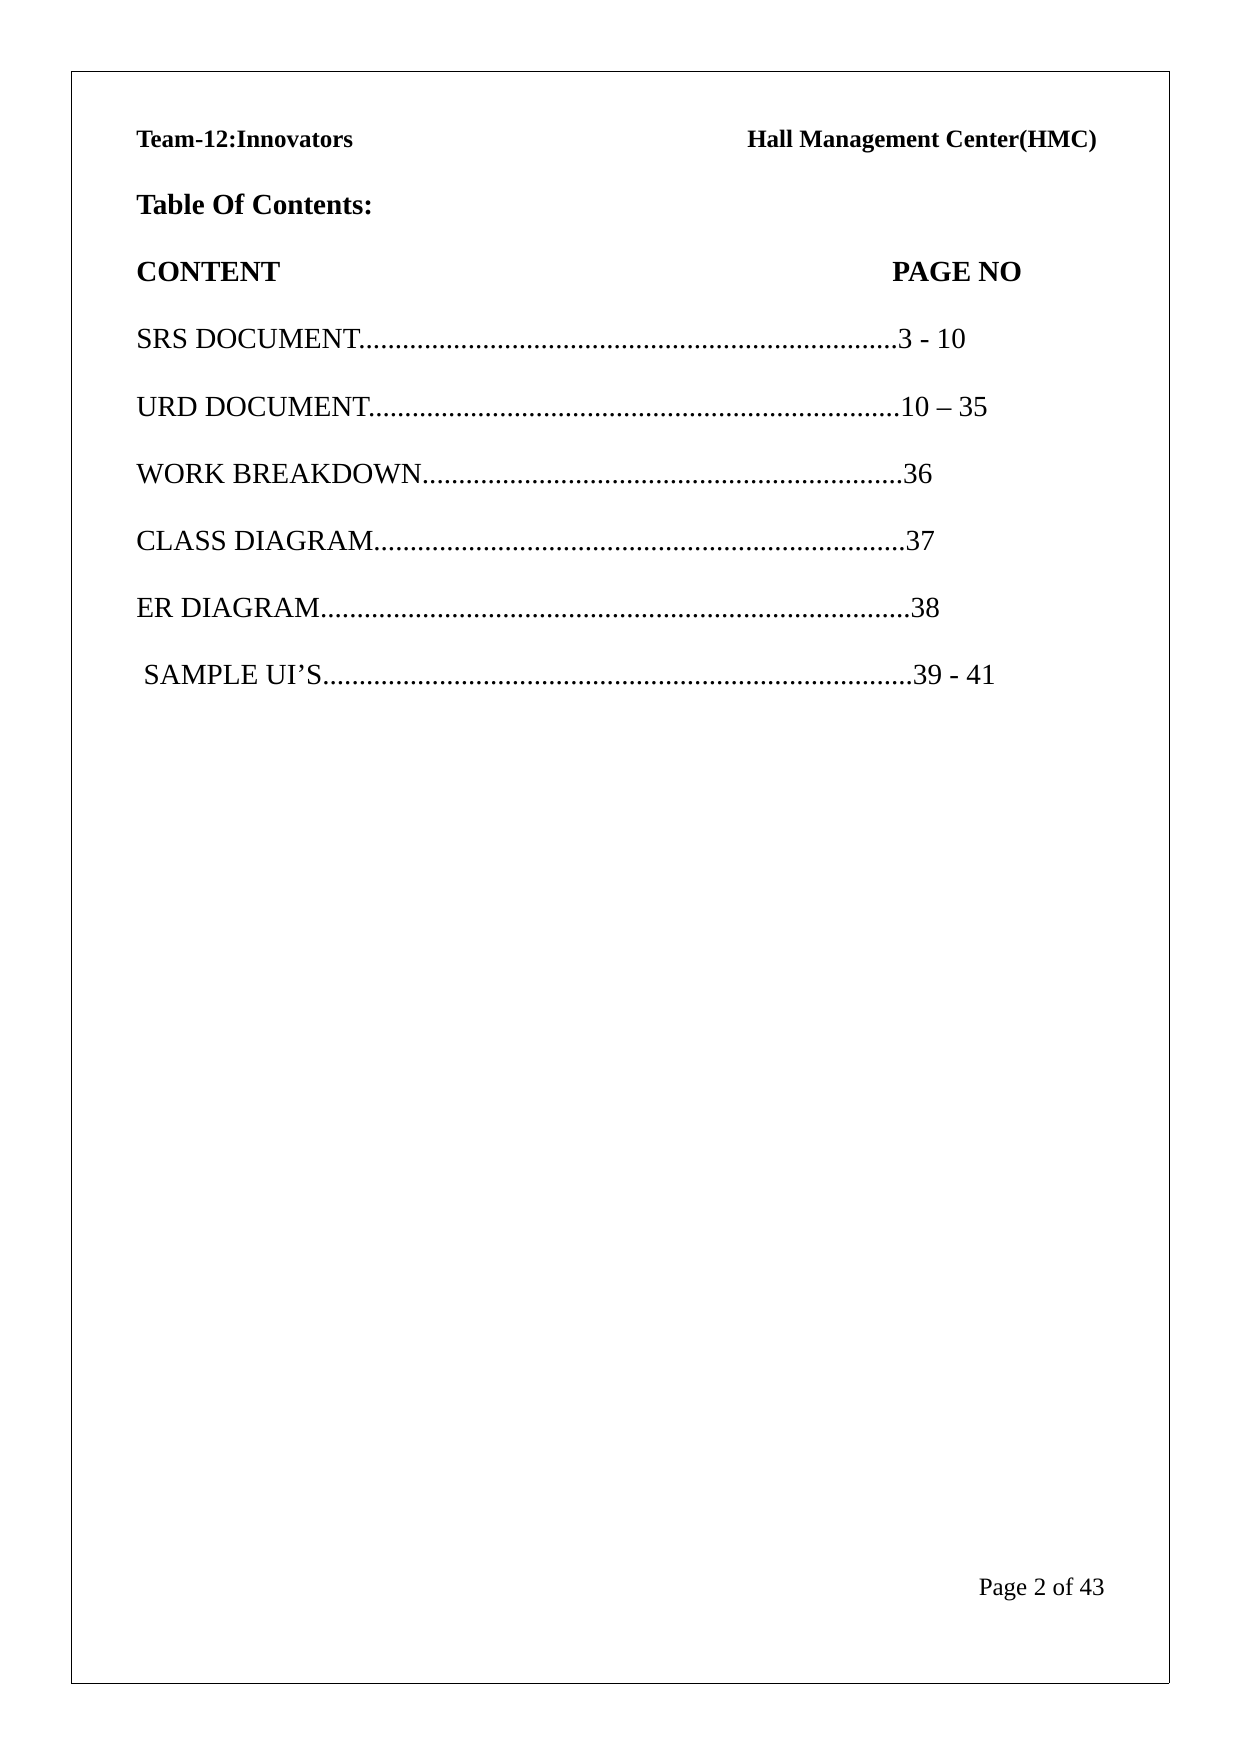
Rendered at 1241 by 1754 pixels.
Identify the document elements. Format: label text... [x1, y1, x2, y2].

text ER DIAGRAM.................................................................................38 [136, 590, 1104, 623]
text CONTENT PAGE NO [136, 254, 1104, 288]
text Table Of Contents: [136, 187, 1104, 221]
text CLASS DIAGRAM.........................................................................37 [136, 523, 1104, 556]
text URD DOCUMENT.........................................................................10 – 35 [136, 389, 1104, 422]
text SAMPLE UI’S.................................................................................39 - 41 [136, 657, 1104, 691]
text WORK BREAKDOWN..................................................................36 [136, 456, 1104, 489]
text SRS DOCUMENT..........................................................................3 - 10 [136, 322, 1104, 355]
